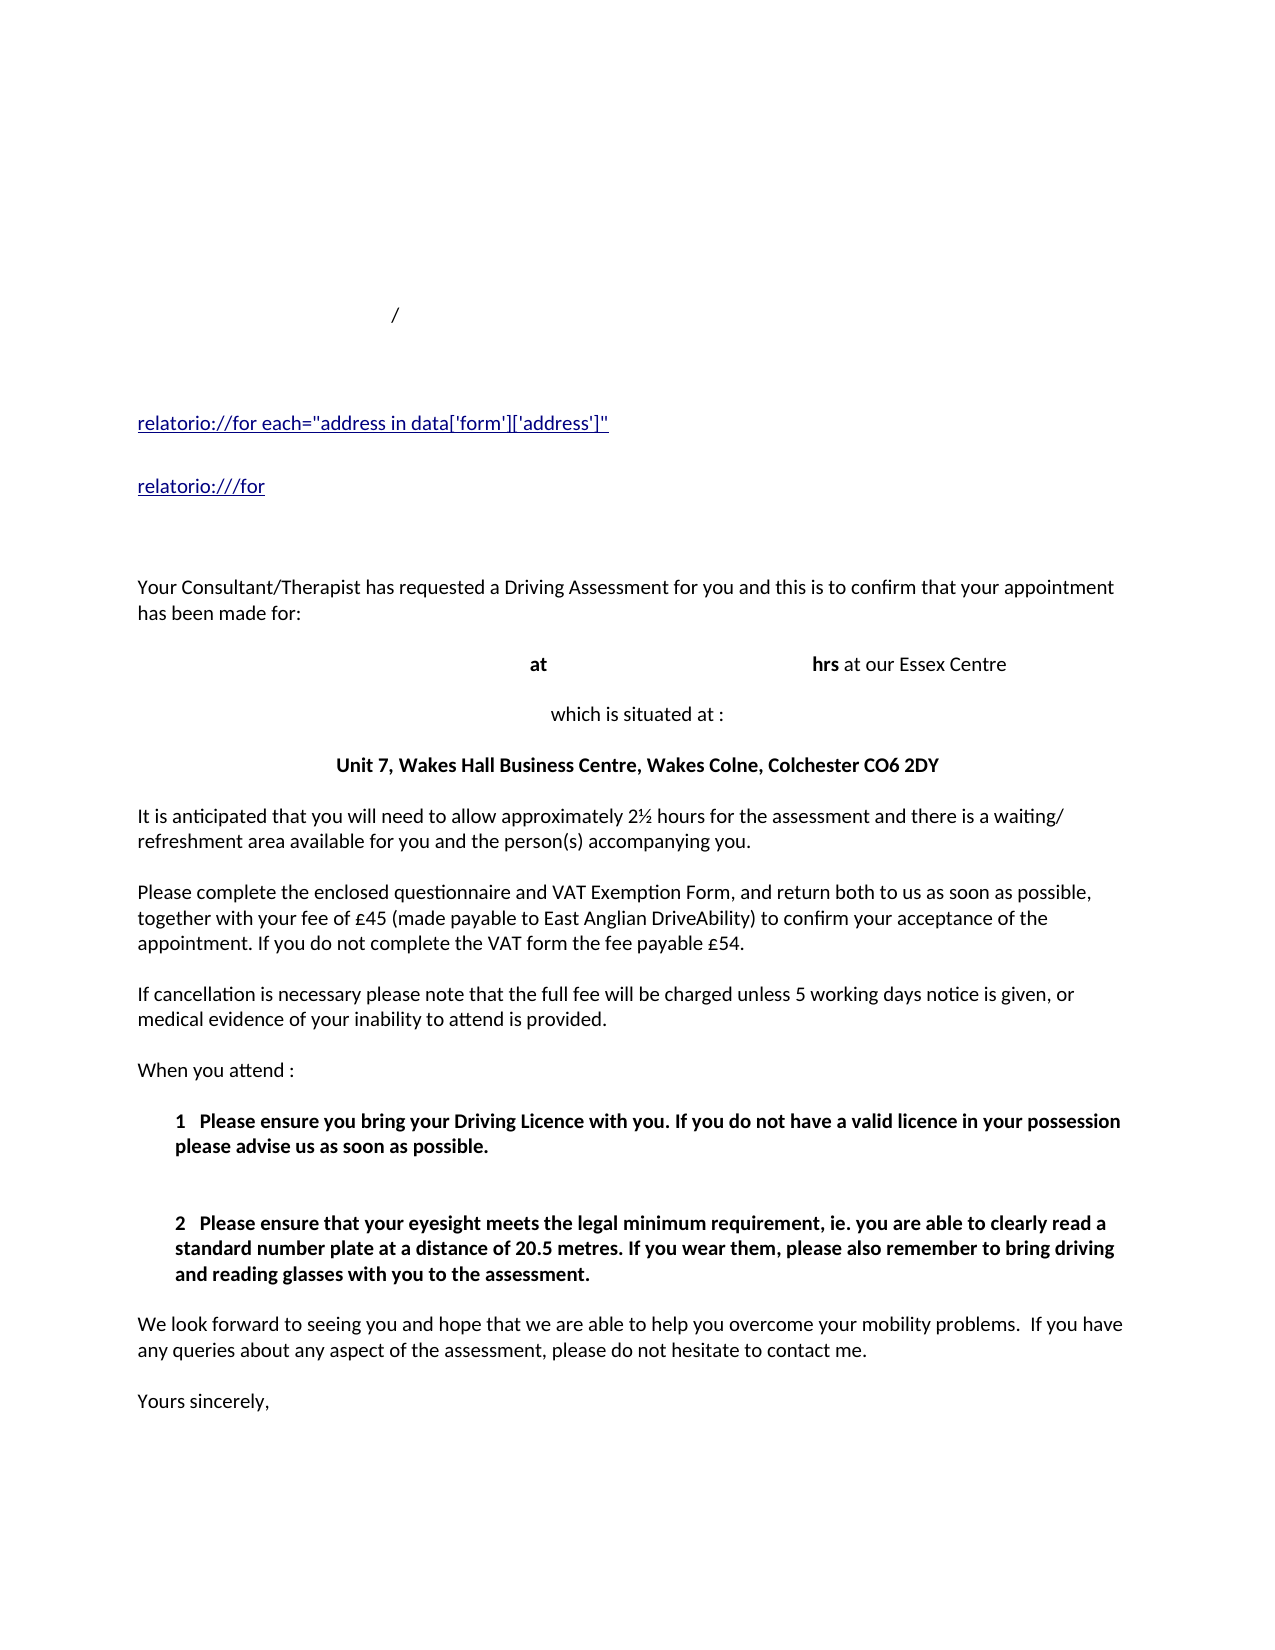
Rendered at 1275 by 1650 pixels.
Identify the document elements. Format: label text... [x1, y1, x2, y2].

text <data['form']['title']> <data['form']['name']> [137, 379, 1138, 404]
text It is anticipated that you will need to allow approximately 2½ hours for the assessment and there is a waiting/ refreshment area available for you and the person(s) accompanying you. [137, 803, 1138, 854]
text Unit 7, Wakes Hall Business Centre, Wakes Colne, Colchester CO6 2DY [137, 752, 1138, 778]
text <data['form']['file_refrence_no']> / <data['form']['id']> [137, 302, 1138, 328]
text When you attend : [137, 1057, 1138, 1083]
text We look forward to seeing you and hope that we are able to help you overcome your mobility problems. If you have any queries about any aspect of the assessment, please do not hesitate to contact me. [137, 1312, 1138, 1362]
text 1 Please ensure you bring your Driving Licence with you. If you do not have a valid licence in your possession please advise us as soon as possible. [175, 1108, 1138, 1159]
text Please complete the enclosed questionnaire and VAT Exemption Form, and return both to us as soon as possible, together with your fee of £45 (made payable to East Anglian DriveAbility) to confirm your acceptance of the appointment. If you do not complete the VAT form the fee payable £54. [137, 879, 1138, 956]
text If cancellation is necessary please note that the full fee will be charged unless 5 working days notice is given, or medical evidence of your inability to attend is provided. [137, 981, 1138, 1032]
table_cell <address> [138, 436, 1138, 467]
text which is situated at : [137, 702, 1138, 727]
text Yours sincerely, [137, 1388, 1138, 1413]
text <time> [137, 328, 1138, 353]
text <data['form']['title_last_name']> [137, 524, 1138, 549]
text 2 Please ensure that your eyesight meets the legal minimum requirement, ie. you are able to clearly read a standard number plate at a distance of 20.5 metres. If you wear them, please also remember to bring driving and reading glasses with you to the assessment. [175, 1210, 1138, 1286]
text Your Consultant/Therapist has requested a Driving Assessment for you and this is to confirm that your appointment has been made for: [137, 574, 1138, 625]
table_header relatorio://for each="address in data['form']['address']" [138, 404, 1138, 436]
table_cell relatorio:///for [138, 467, 1138, 498]
text <data['form']['apmt_start_date']> at <data['form']['apmt_start_time']> hrs at our Essex Centre [137, 651, 1138, 676]
